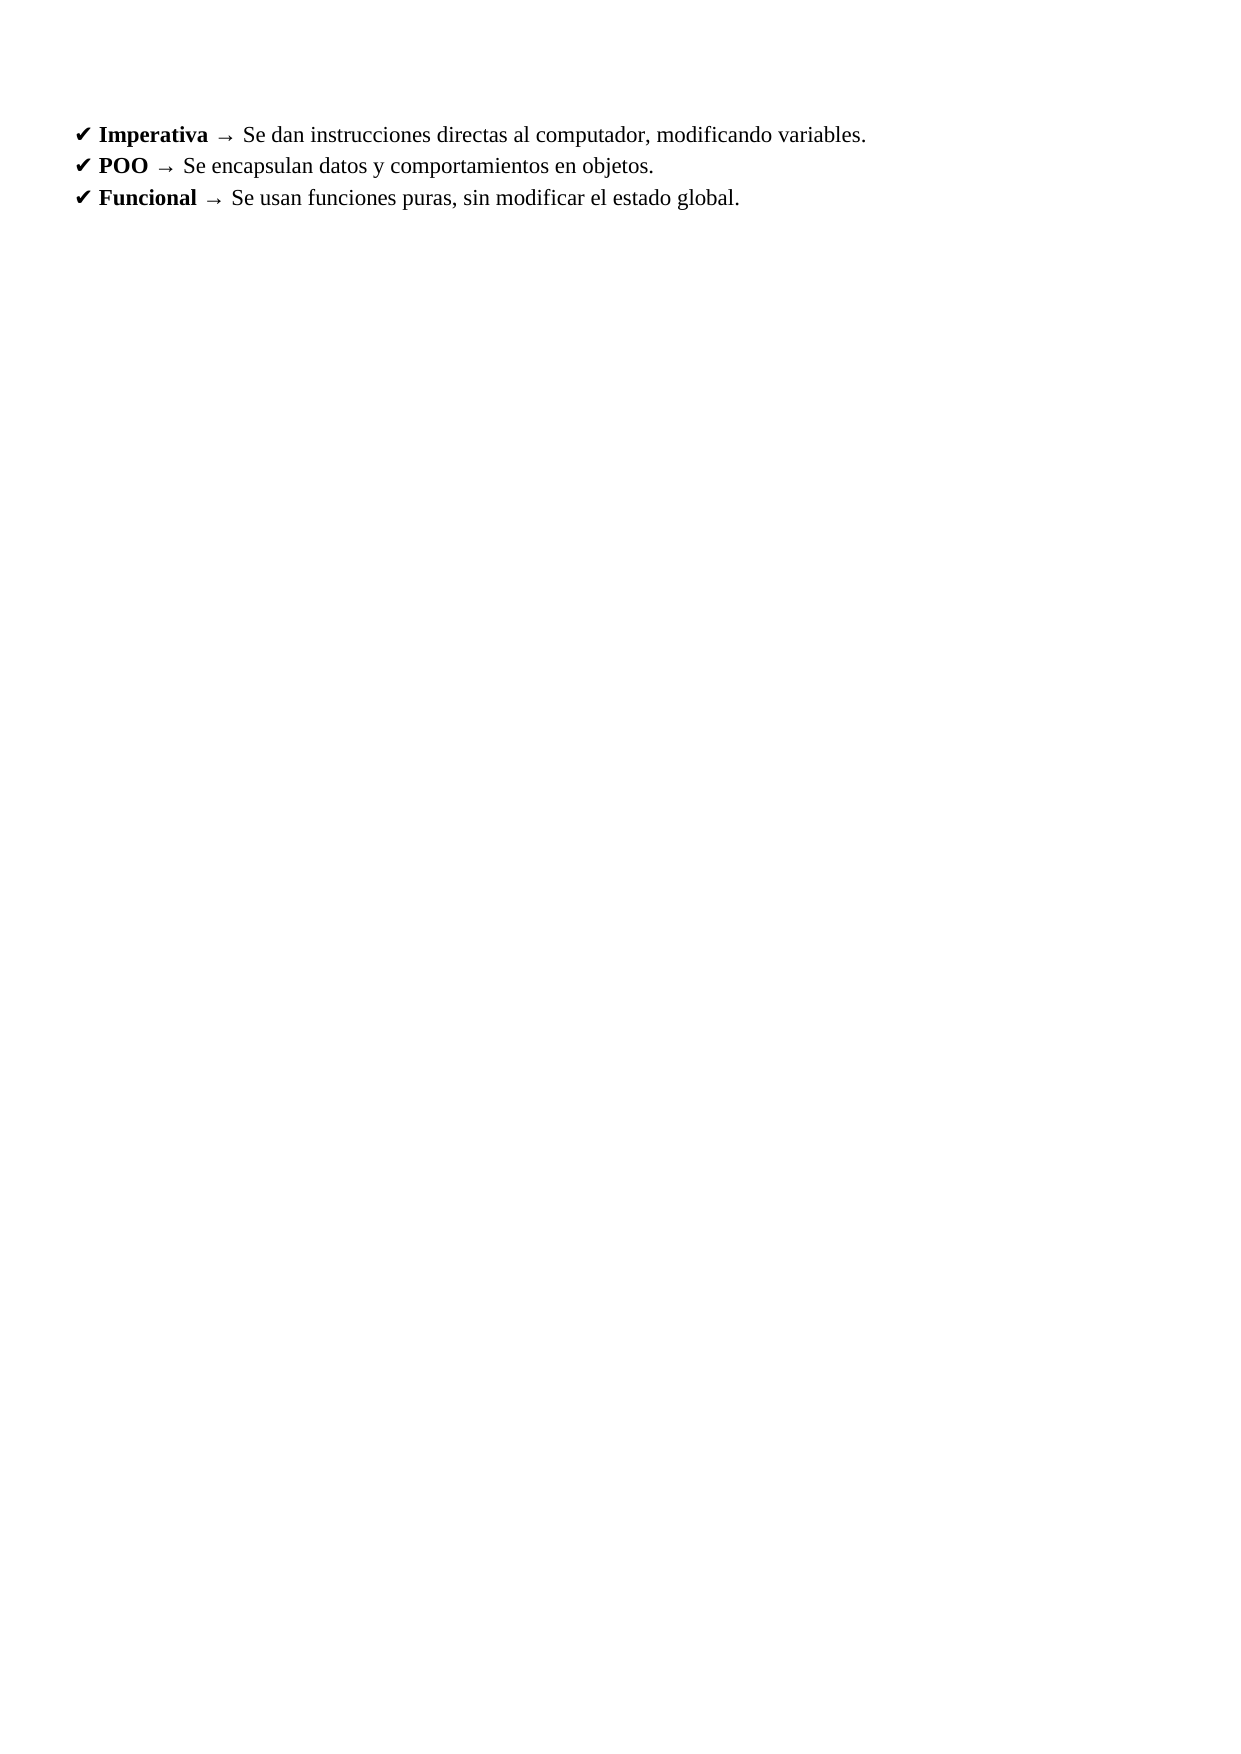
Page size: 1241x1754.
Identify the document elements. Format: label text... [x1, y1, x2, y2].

text ✔ Imperativa → Se dan instrucciones directas al computador, modificando variables. ✔ POO → Se encapsulan datos y comportamientos en objetos. ✔ Funcional → Se usan funciones puras, sin modificar el estado global. [74, 118, 1196, 212]
